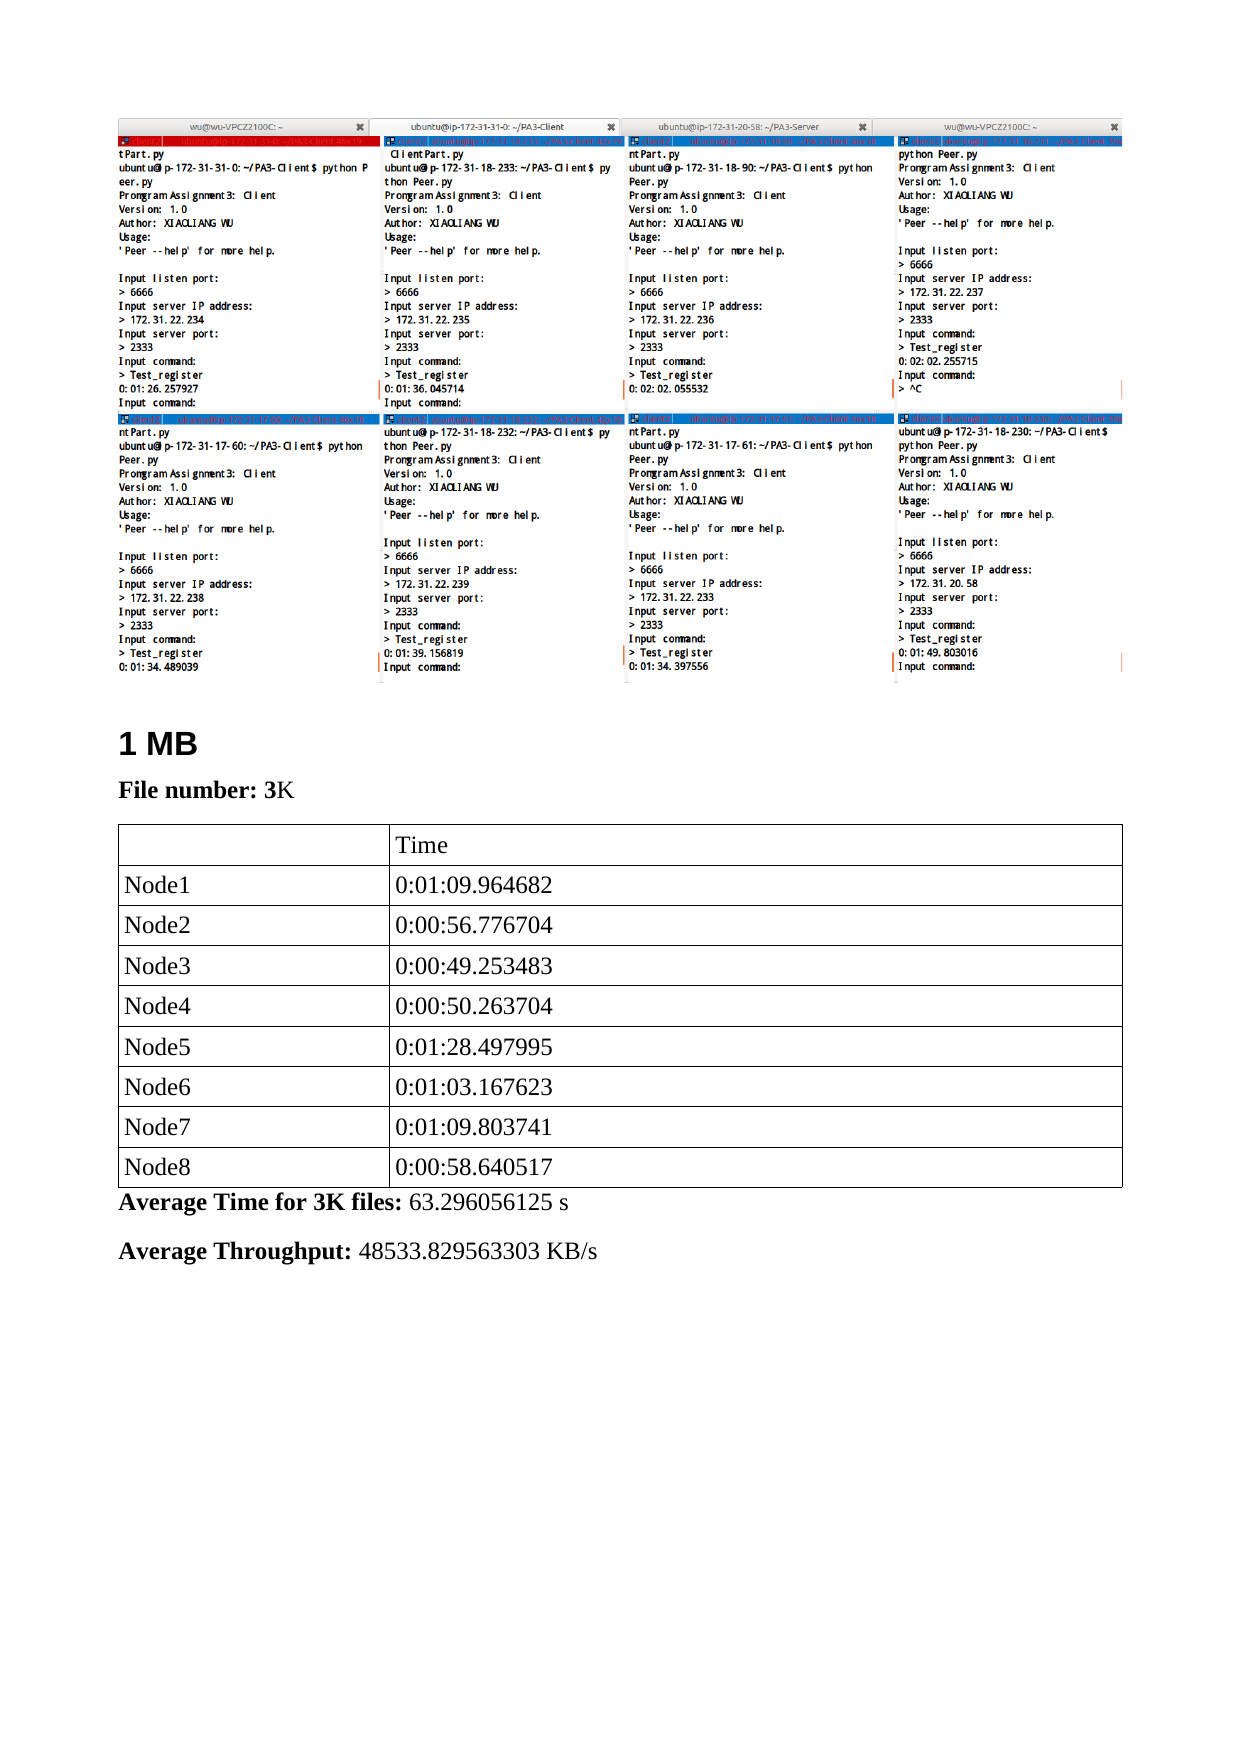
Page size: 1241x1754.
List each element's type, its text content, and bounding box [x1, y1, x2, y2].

text File number: 3K [118, 775, 1122, 804]
table_cell Node7 [119, 1107, 389, 1147]
table_cell Node5 [119, 1027, 389, 1066]
table_cell Node4 [119, 986, 389, 1026]
table_cell 0:00:56.776704 [390, 906, 1122, 945]
table_cell Node3 [119, 946, 389, 985]
text Average Throughput: 48533.829563303 KB/s [118, 1236, 1122, 1265]
table_cell Node6 [119, 1067, 389, 1106]
table_header Time [390, 825, 1122, 864]
table_cell 0:00:49.253483 [390, 946, 1122, 985]
table_cell 0:01:09.803741 [390, 1107, 1122, 1147]
subtitle 1 MB [118, 724, 1122, 763]
text Average Time for 3K files: 63.296056125 s [118, 1188, 1122, 1216]
table_cell 0:00:58.640517 [390, 1148, 1122, 1187]
table_cell 0:01:03.167623 [390, 1067, 1122, 1106]
table_cell 0:00:50.263704 [390, 986, 1122, 1026]
table_cell Node8 [119, 1148, 389, 1187]
picture [118, 118, 1123, 683]
table_cell Node1 [119, 866, 389, 905]
table_cell Node2 [119, 906, 389, 945]
table_cell 0:01:28.497995 [390, 1027, 1122, 1066]
table_cell 0:01:09.964682 [390, 866, 1122, 905]
table_header [119, 825, 389, 864]
